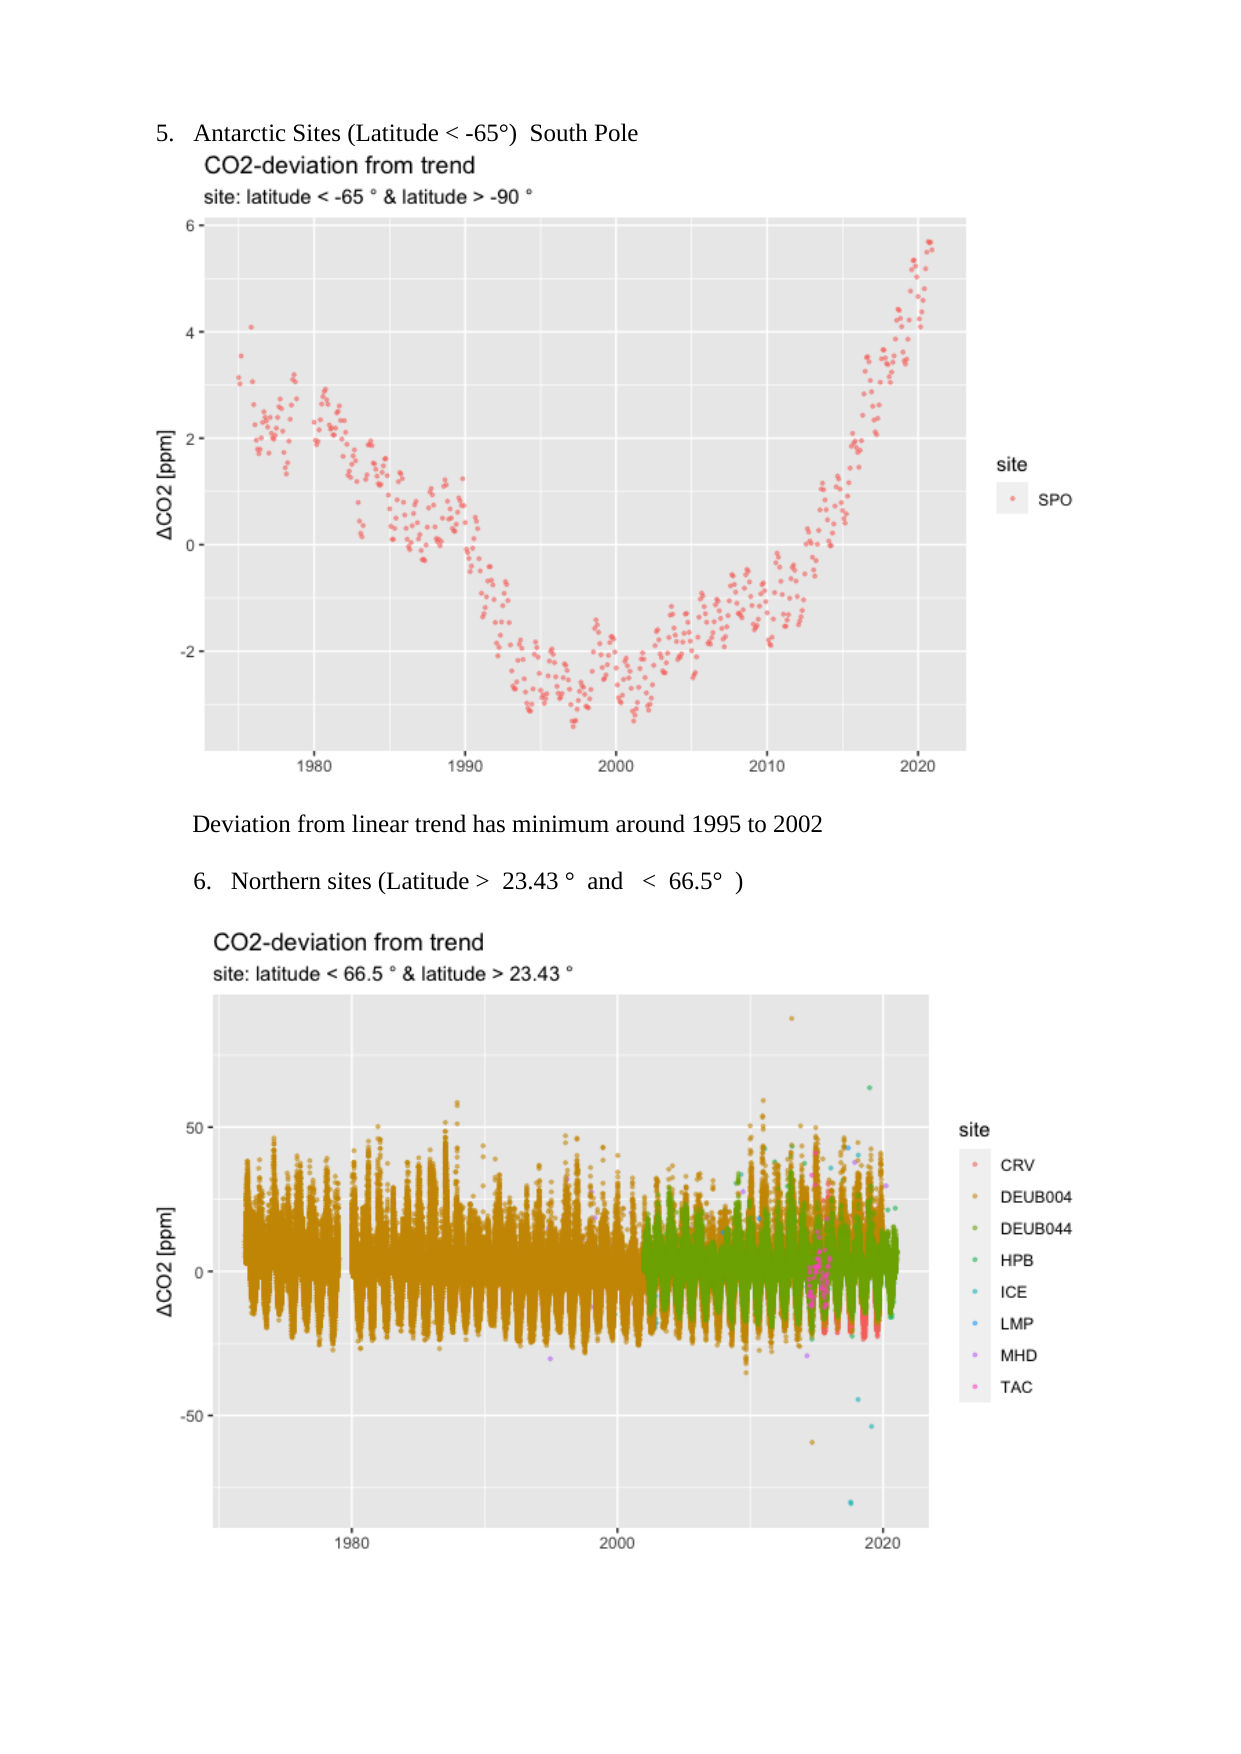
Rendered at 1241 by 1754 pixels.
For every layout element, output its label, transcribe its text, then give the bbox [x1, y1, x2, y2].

list Northern sites (Latitude > 23.43 ° and < 66.5° ) [193, 866, 1122, 895]
picture [147, 146, 1093, 809]
picture [147, 923, 1093, 1586]
list Antarctic Sites (Latitude < -65°) South Pole [156, 118, 1122, 147]
text Deviation from linear trend has minimum around 1995 to 2002 [192, 147, 1122, 837]
